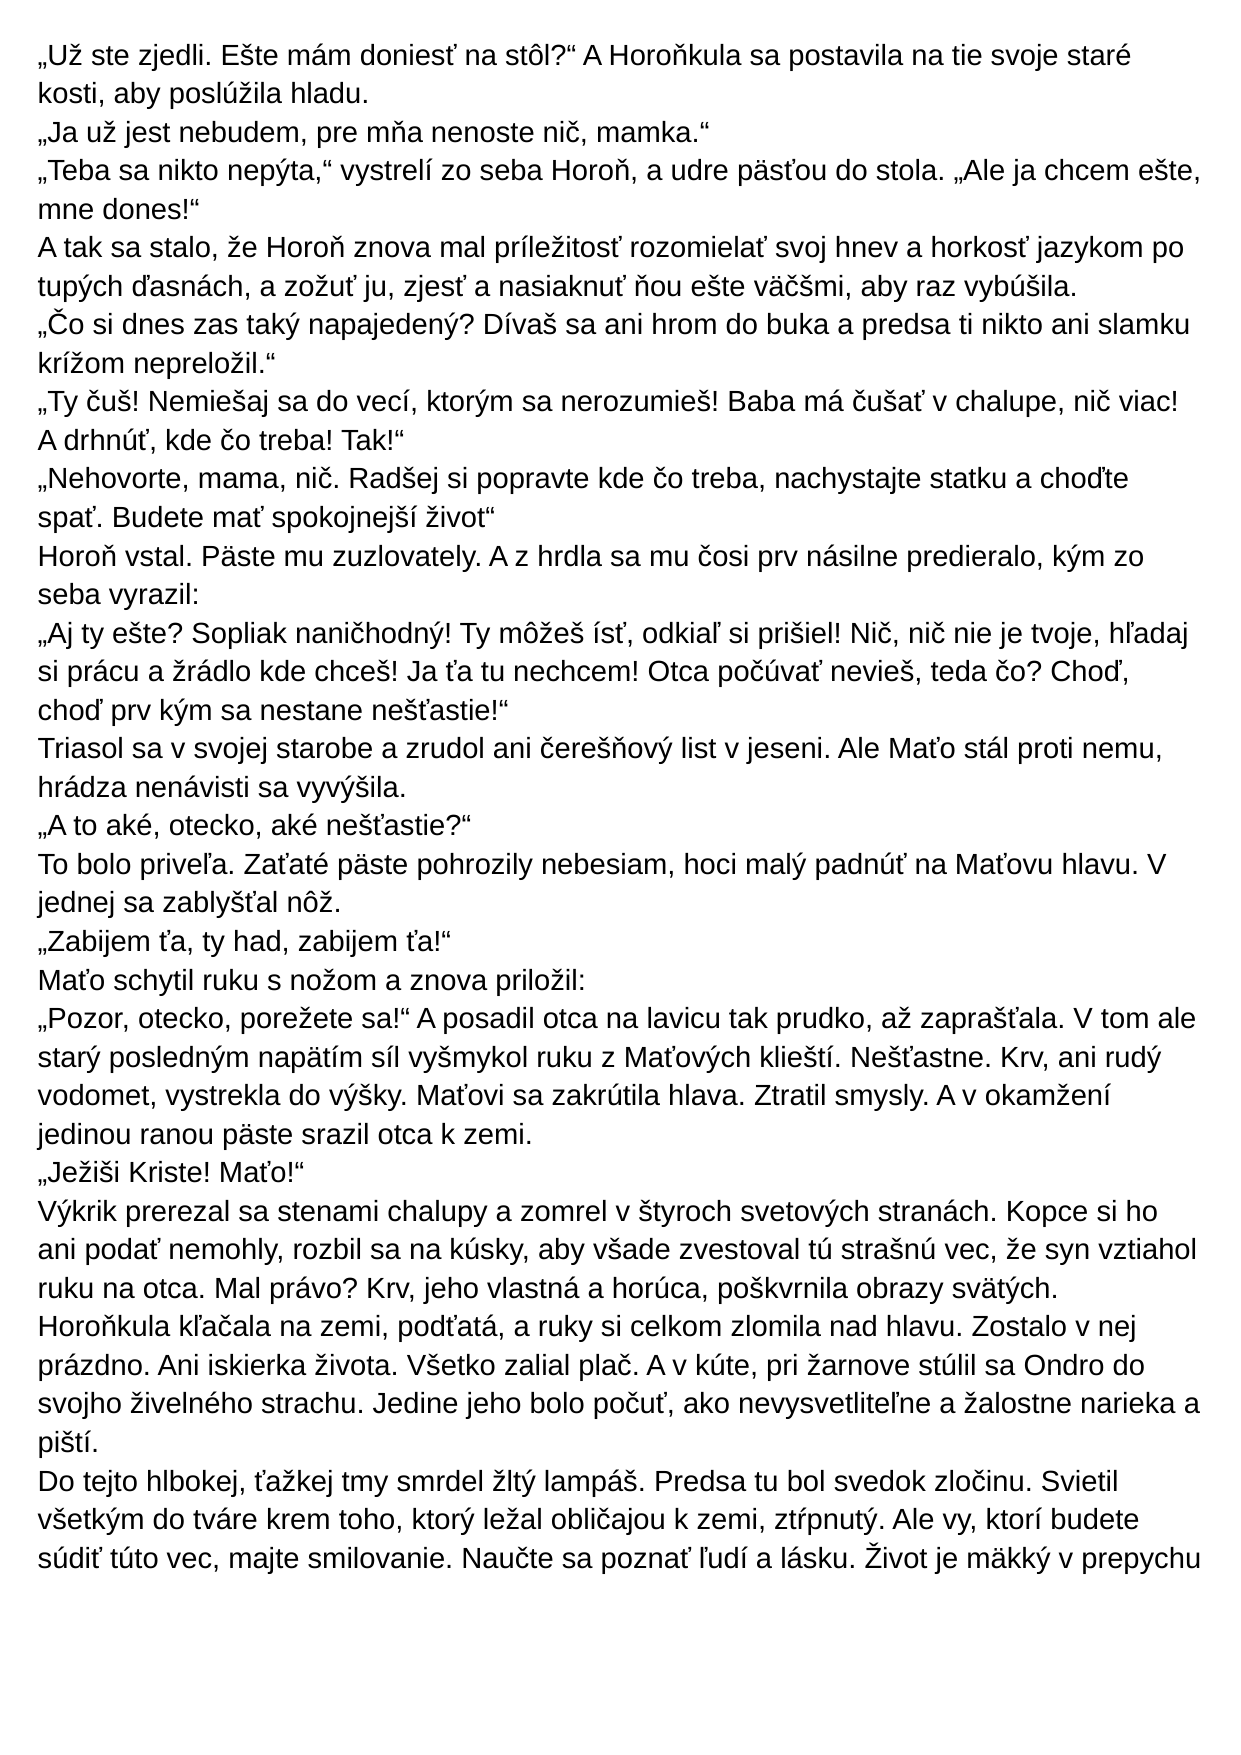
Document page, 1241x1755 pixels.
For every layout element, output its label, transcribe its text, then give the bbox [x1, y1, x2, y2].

text To bolo priveľa. Zaťaté päste pohrozily nebesiam, hoci malý padnúť na Maťovu hlavu. V jednej sa zablyšťal nôž. [37, 847, 1203, 919]
text „Čo si dnes zas taký napajedený? Dívaš sa ani hrom do buka a predsa ti nikto ani slamku krížom nepreložil.“ [37, 307, 1203, 379]
text „Ježiši Kriste! Maťo!“ [37, 1155, 1203, 1189]
text „Pozor, otecko, porežete sa!“ A posadil otca na lavicu tak prudko, až zaprašťala. V tom ale starý posledným napätím síl vyšmykol ruku z Maťových klieští. Nešťastne. Krv, ani rudý vodomet, vystrekla do výšky. Maťovi sa zakrútila hlava. Ztratil smysly. A v okamžení jedinou ranou päste srazil otca k zemi. [37, 1001, 1203, 1150]
text „Zabijem ťa, ty had, zabijem ťa!“ [37, 924, 1203, 957]
text „Ty čuš! Nemiešaj sa do vecí, ktorým sa nerozumieš! Baba má čušať v chalupe, nič viac! A drhnúť, kde čo treba! Tak!“ [37, 384, 1203, 456]
text Výkrik prerezal sa stenami chalupy a zomrel v štyroch svetových stranách. Kopce si ho ani podať nemohly, rozbil sa na kúsky, aby všade zvestoval tú strašnú vec, že syn vztiahol ruku na otca. Mal právo? Krv, jeho vlastná a horúca, poškvrnila obrazy svätých. [37, 1194, 1203, 1304]
text Horoňkula kľačala na zemi, podťatá, a ruky si celkom zlomila nad hlavu. Zostalo v nej prázdno. Ani iskierka života. Všetko zalial plač. A v kúte, pri žarnove stúlil sa Ondro do svojho živelného strachu. Jedine jeho bolo počuť, ako nevysvetliteľne a žalostne narieka a piští. [37, 1309, 1203, 1458]
text Do tejto hlbokej, ťažkej tmy smrdel žltý lampáš. Predsa tu bol svedok zločinu. Svietil všetkým do tváre krem toho, ktorý ležal obličajou k zemi, ztŕpnutý. Ale vy, ktorí budete súdiť túto vec, majte smilovanie. Naučte sa poznať ľudí a lásku. Život je mäkký v prepychu [37, 1463, 1203, 1574]
text „Teba sa nikto nepýta,“ vystrelí zo seba Horoň, a udre päsťou do stola. „Ale ja chcem ešte, mne dones!“ [37, 153, 1203, 225]
text „Ja už jest nebudem, pre mňa nenoste nič, mamka.“ [37, 114, 1203, 148]
text Horoň vstal. Päste mu zuzlovately. A z hrdla sa mu čosi prv násilne predieralo, kým zo seba vyrazil: [37, 538, 1203, 611]
text „Aj ty ešte? Sopliak naničhodný! Ty môžeš ísť, odkiaľ si prišiel! Nič, nič nie je tvoje, hľadaj si prácu a žrádlo kde chceš! Ja ťa tu nechcem! Otca počúvať nevieš, teda čo? Choď, choď prv kým sa nestane nešťastie!“ [37, 616, 1203, 726]
text Triasol sa v svojej starobe a zrudol ani čerešňový list v jeseni. Ale Maťo stál proti nemu, hrádza nenávisti sa vyvýšila. [37, 731, 1203, 803]
text „Už ste zjedli. Ešte mám doniesť na stôl?“ A Horoňkula sa postavila na tie svoje staré kosti, aby poslúžila hladu. [37, 37, 1203, 109]
text „A to aké, otecko, aké nešťastie?“ [37, 808, 1203, 842]
text „Nehovorte, mama, nič. Radšej si popravte kde čo treba, nachystajte statku a choďte spať. Budete mať spokojnejší život“ [37, 461, 1203, 533]
text A tak sa stalo, že Horoň znova mal príležitosť rozomielať svoj hnev a horkosť jazykom po tupých ďasnách, a zožuť ju, zjesť a nasiaknuť ňou ešte väčšmi, aby raz vybúšila. [37, 230, 1203, 302]
text Maťo schytil ruku s nožom a znova priložil: [37, 962, 1203, 996]
